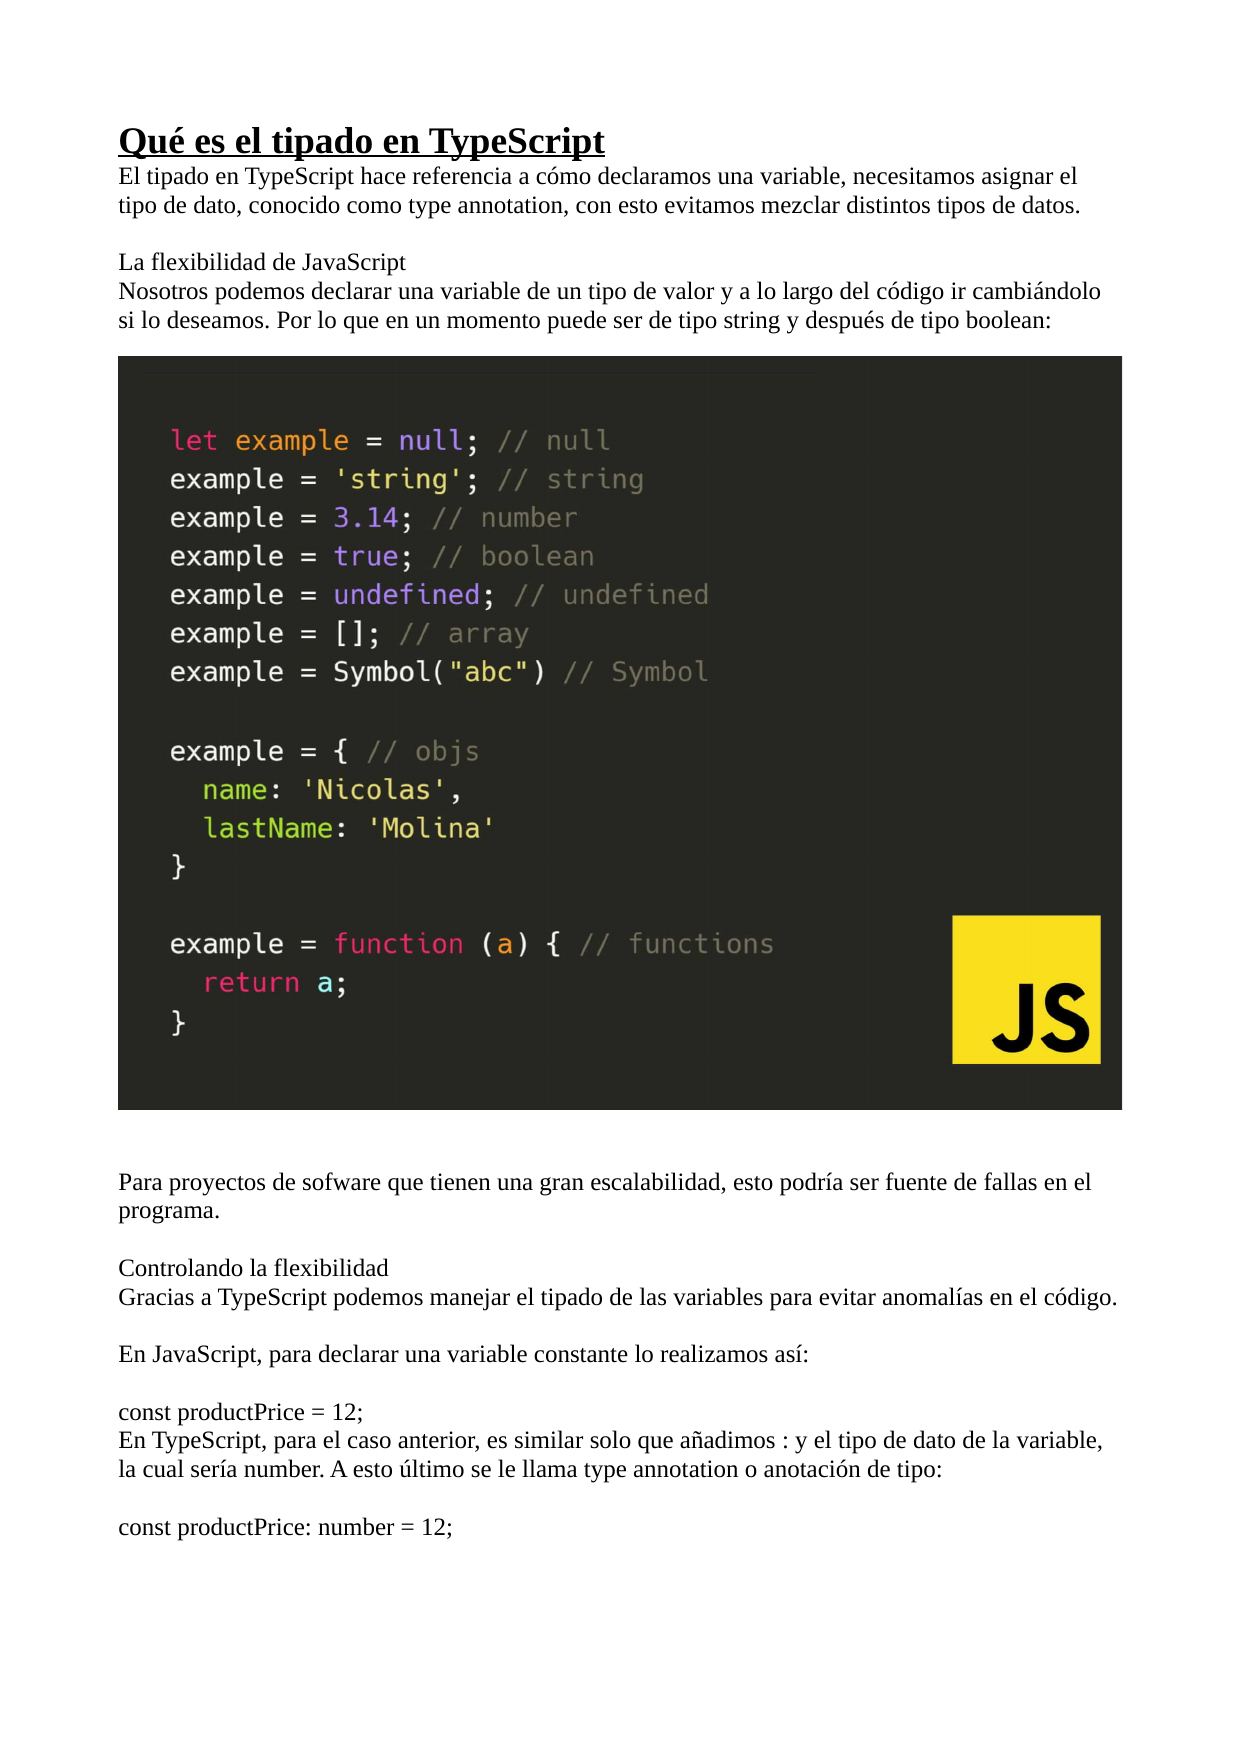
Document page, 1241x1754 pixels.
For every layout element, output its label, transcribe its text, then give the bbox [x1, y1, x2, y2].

text Qué es el tipado en TypeScript [118, 118, 1122, 161]
text const productPrice: number = 12; [118, 1512, 1122, 1541]
text El tipado en TypeScript hace referencia a cómo declaramos una variable, necesitamos asignar el tipo de dato, conocido como type annotation, con esto evitamos mezclar distintos tipos de datos. [118, 161, 1122, 219]
text En JavaScript, para declarar una variable constante lo realizamos así: [118, 1339, 1122, 1368]
text La flexibilidad de JavaScript [118, 247, 1122, 276]
text Para proyectos de sofware que tienen una gran escalabilidad, esto podría ser fuente de fallas en el programa. [118, 1167, 1122, 1224]
text Controlando la flexibilidad [118, 1253, 1122, 1282]
text Nosotros podemos declarar una variable de un tipo de valor y a lo largo del código ir cambiándolo si lo deseamos. Por lo que en un momento puede ser de tipo string y después de tipo boolean: [118, 276, 1122, 334]
text En TypeScript, para el caso anterior, es similar solo que añadimos : y el tipo de dato de la variable, la cual sería number. A esto último se le llama type annotation o anotación de tipo: [118, 1426, 1122, 1483]
text const productPrice = 12; [118, 1397, 1122, 1426]
picture [118, 356, 1123, 1110]
text Gracias a TypeScript podemos manejar el tipado de las variables para evitar anomalías en el código. [118, 1282, 1122, 1311]
